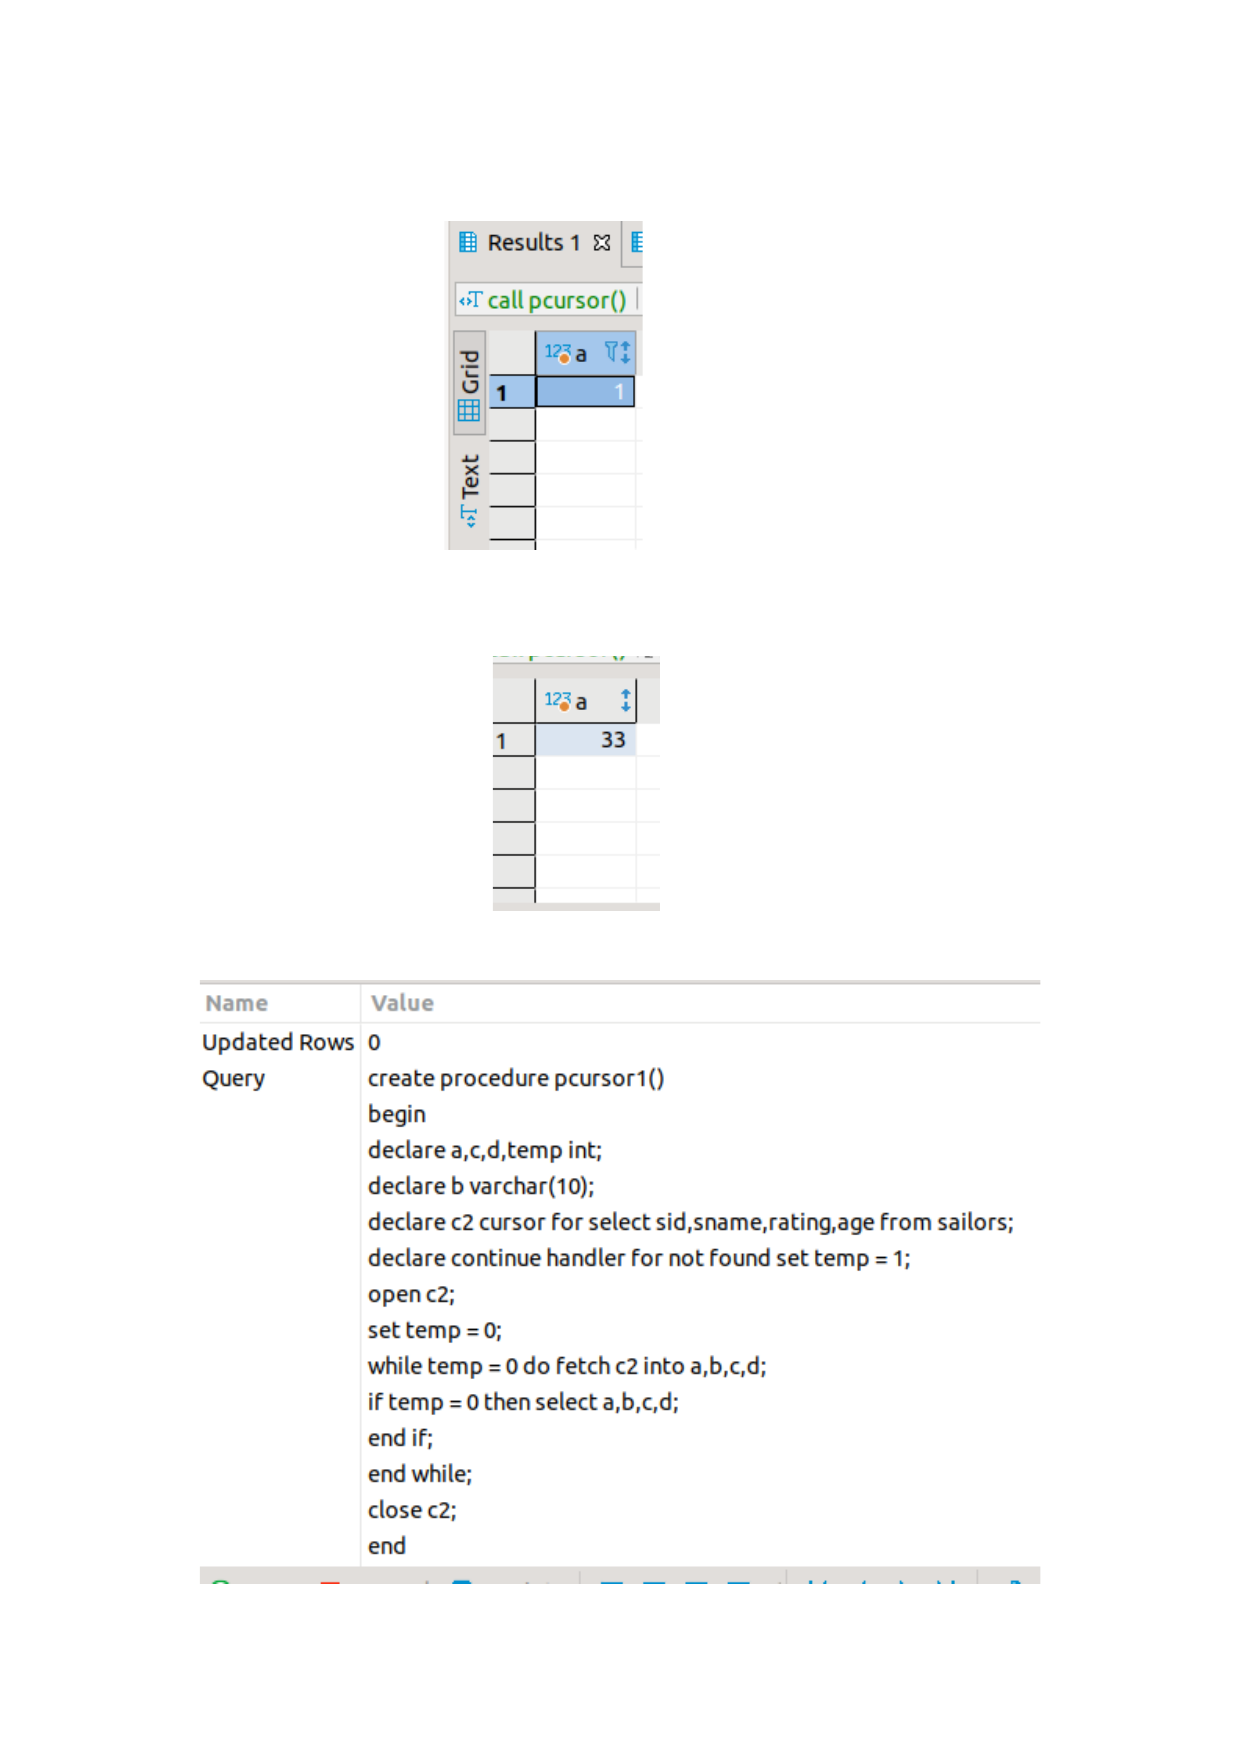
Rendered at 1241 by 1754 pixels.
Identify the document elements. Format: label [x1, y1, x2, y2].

picture [492, 656, 660, 911]
picture [444, 221, 643, 550]
picture [199, 980, 1041, 1584]
picture [634, 234, 643, 245]
